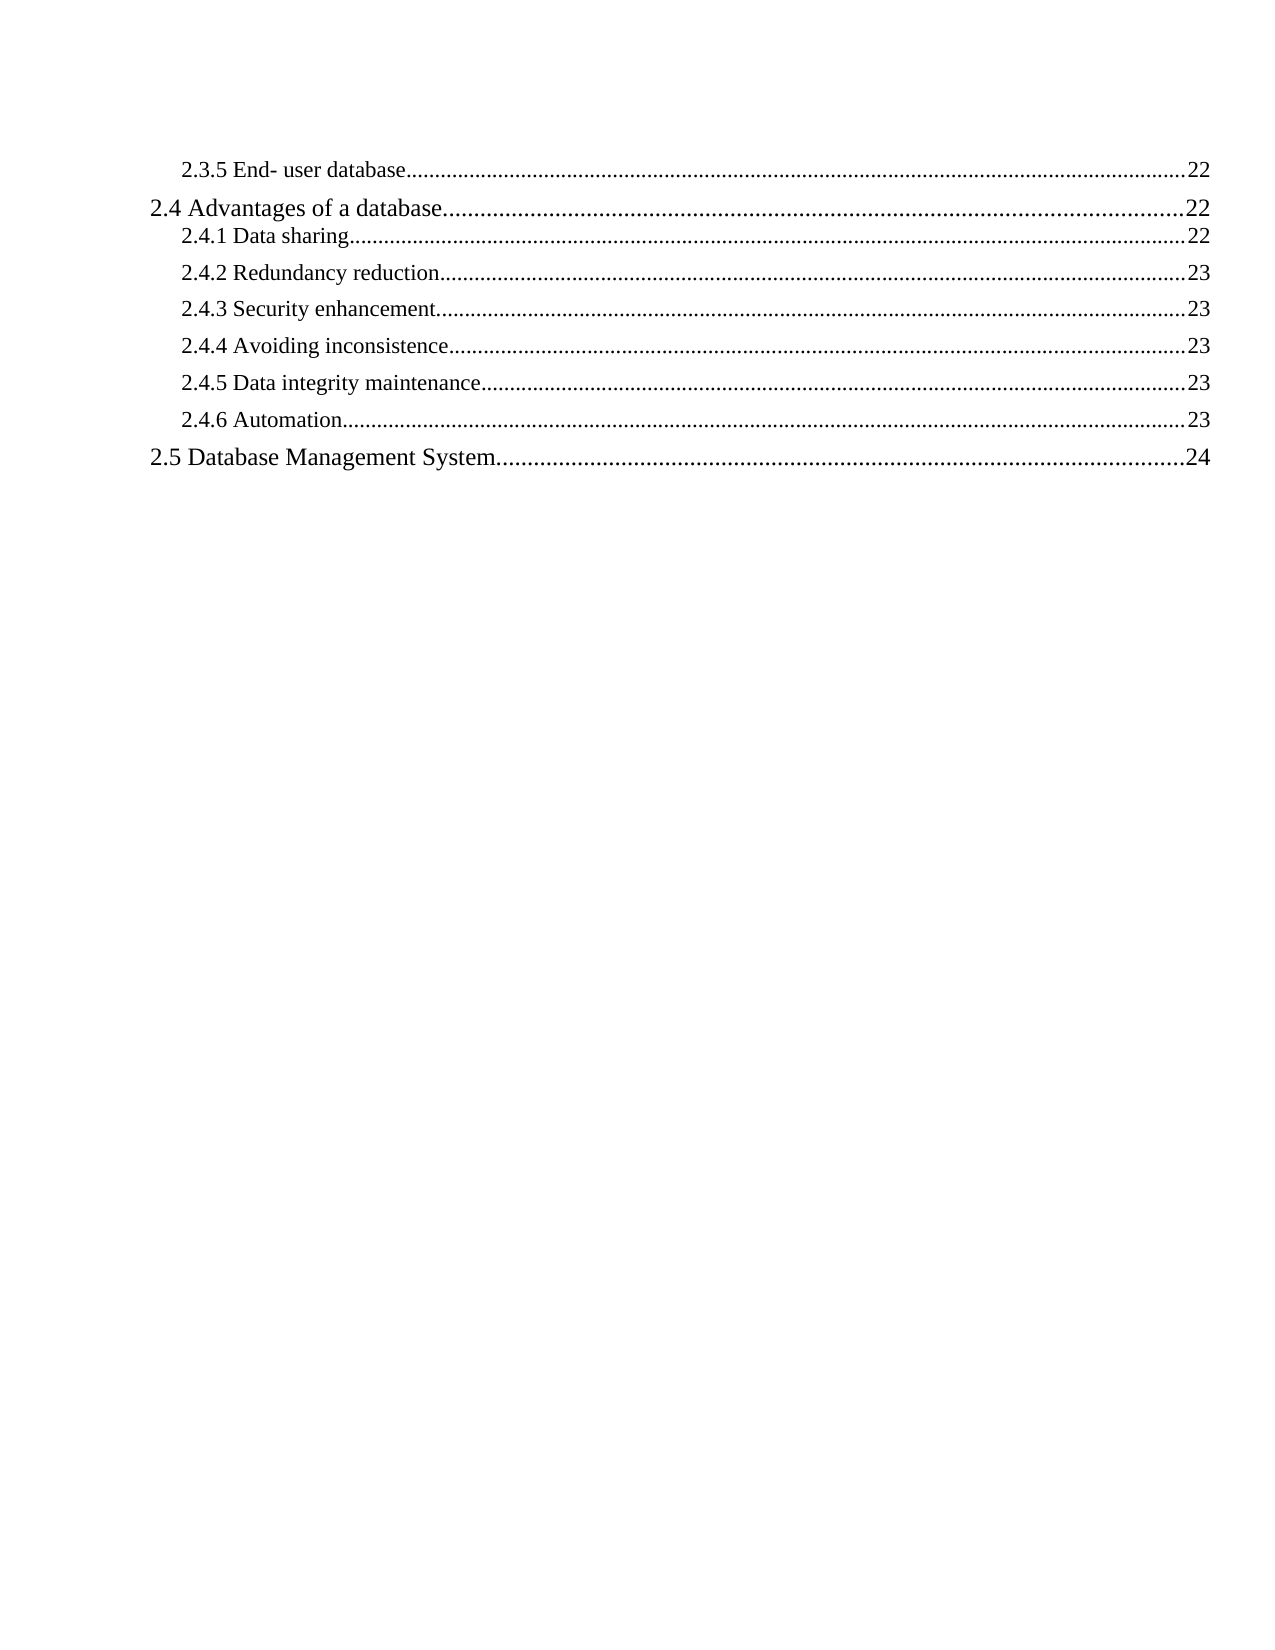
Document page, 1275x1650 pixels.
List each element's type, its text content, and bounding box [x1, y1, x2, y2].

text 2.4.6 Automation 23 [181, 406, 1210, 432]
text 2.4.2 Redundancy reduction 23 [181, 258, 1210, 285]
text 2.4 Advantages of a database. 22 [150, 193, 1210, 222]
text 2.4.3 Security enhancement. 23 [181, 295, 1210, 322]
text 2.5 Database Management System. 24 [150, 442, 1210, 471]
text 2.4.4 Avoiding inconsistence 23 [181, 332, 1210, 358]
text 2.3.5 End- user database 22 [181, 156, 1210, 183]
text 2.4.5 Data integrity maintenance 23 [181, 369, 1210, 395]
text 2.4.1 Data sharing 22 [181, 222, 1210, 248]
